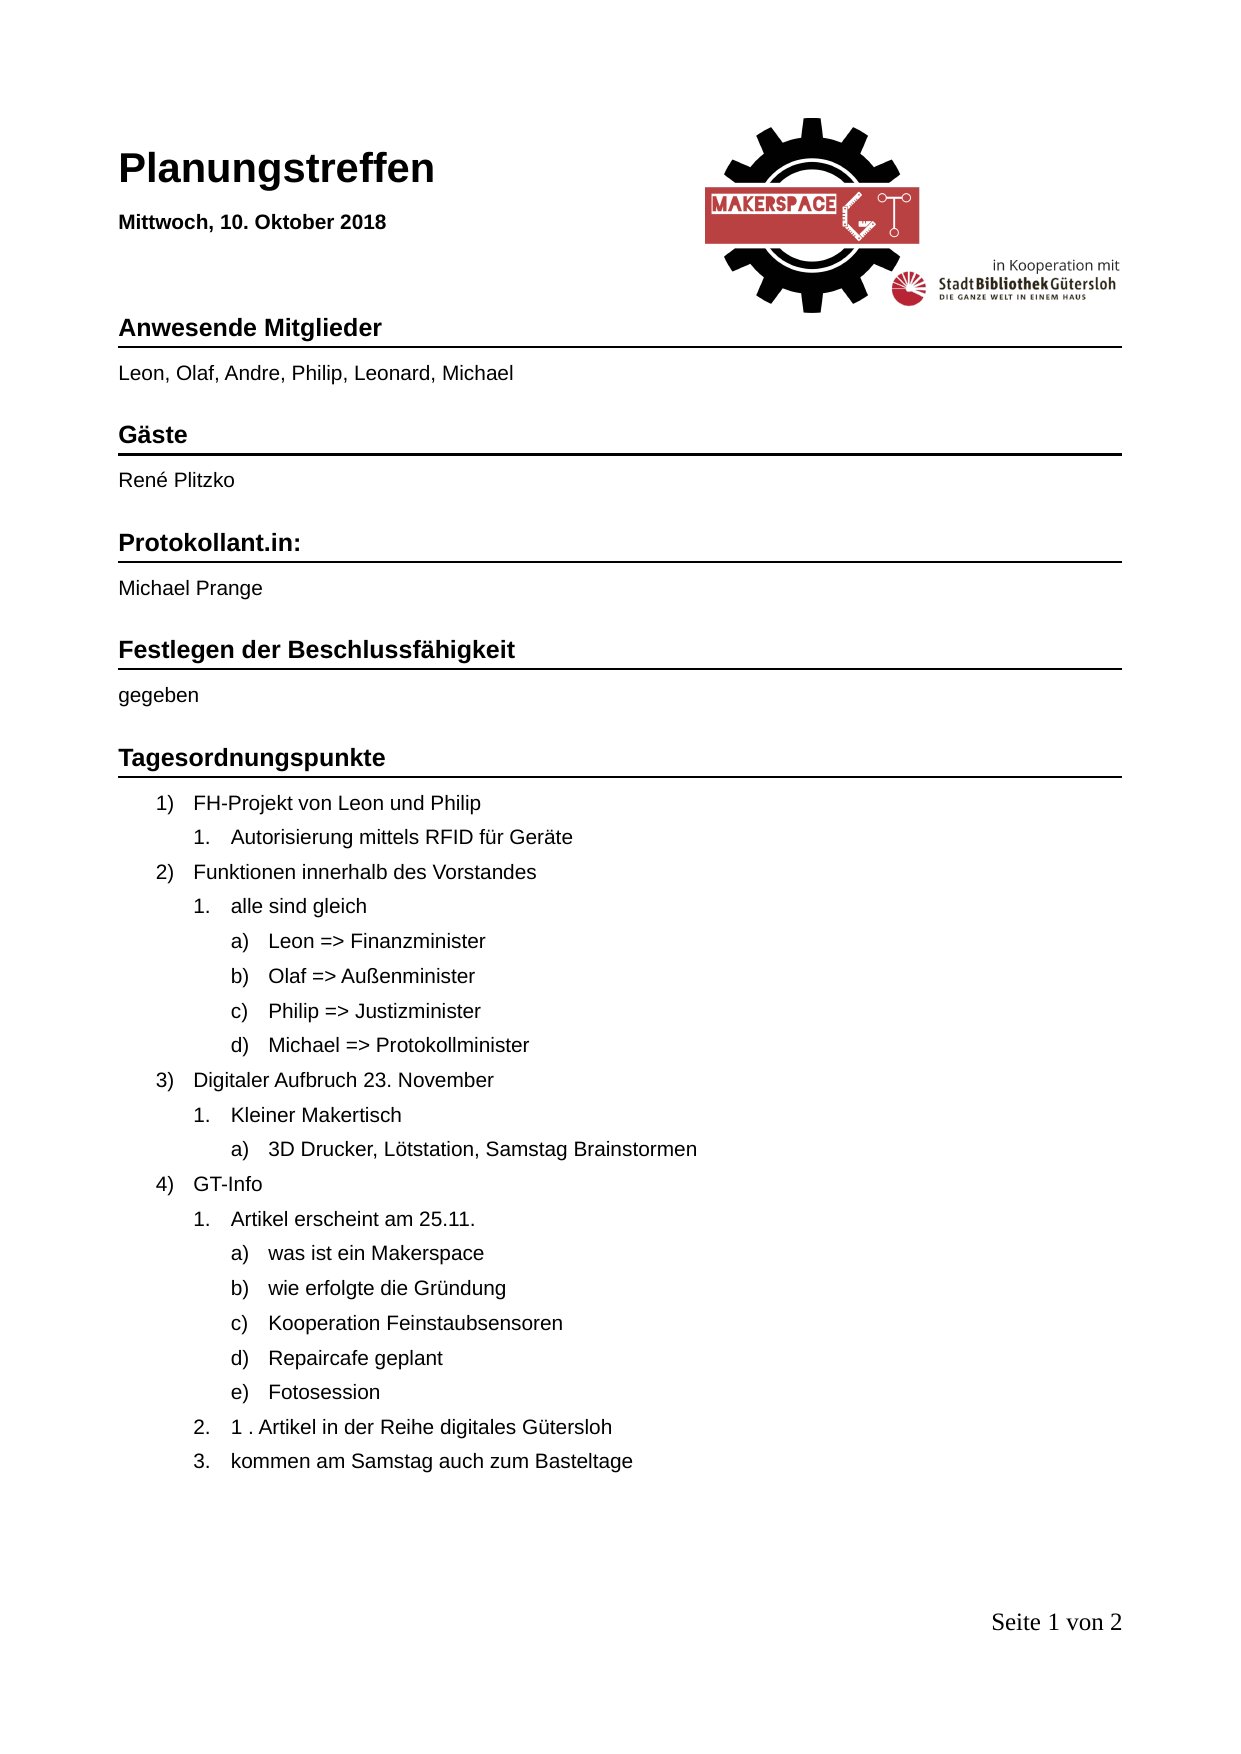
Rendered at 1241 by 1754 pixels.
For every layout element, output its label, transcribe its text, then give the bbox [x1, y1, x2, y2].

subtitle Anwesende Mitglieder [118, 288, 1122, 346]
list Autorisierung mittels RFID für Geräte [193, 825, 1122, 849]
list FH-Projekt von Leon und Philip [156, 790, 1122, 814]
list was ist ein Makerspace [231, 1241, 1122, 1265]
list Leon => Finanzminister [231, 929, 1122, 953]
list Repaircafe geplant [231, 1345, 1122, 1369]
subtitle Protokollant.in: [118, 528, 1122, 561]
picture [705, 118, 1123, 313]
list Funktionen innerhalb des Vorstandes [156, 860, 1122, 884]
list 1 . Artikel in der Reihe digitales Gütersloh [193, 1415, 1122, 1439]
text Leon, Olaf, Andre, Philip, Leonard, Michael [118, 361, 1122, 385]
list Olaf => Außenminister [231, 964, 1122, 988]
list wie erfolgte die Gründung [231, 1276, 1122, 1300]
list Artikel erscheint am 25.11. [193, 1207, 1122, 1231]
subtitle Gäste [118, 420, 1122, 453]
list Fotosession [231, 1380, 1122, 1404]
list Michael => Protokollminister [231, 1033, 1122, 1057]
list alle sind gleich [193, 894, 1122, 918]
list Kooperation Feinstaubsensoren [231, 1311, 1122, 1334]
text gegeben [118, 683, 1122, 707]
list GT-Info [156, 1172, 1122, 1196]
list Digitaler Aufbruch 23. November [156, 1068, 1122, 1092]
list Philip => Justizminister [231, 998, 1122, 1022]
list Kleiner Makertisch [193, 1102, 1122, 1126]
list kommen am Samstag auch zum Basteltage [193, 1449, 1122, 1473]
subtitle Festlegen der Beschlussfähigkeit [118, 635, 1122, 668]
subtitle Tagesordnungspunkte [118, 743, 1122, 776]
text Michael Prange [118, 576, 1122, 599]
list 3D Drucker, Lötstation, Samstag Brainstormen [231, 1137, 1122, 1161]
text René Plitzko [118, 468, 1122, 492]
